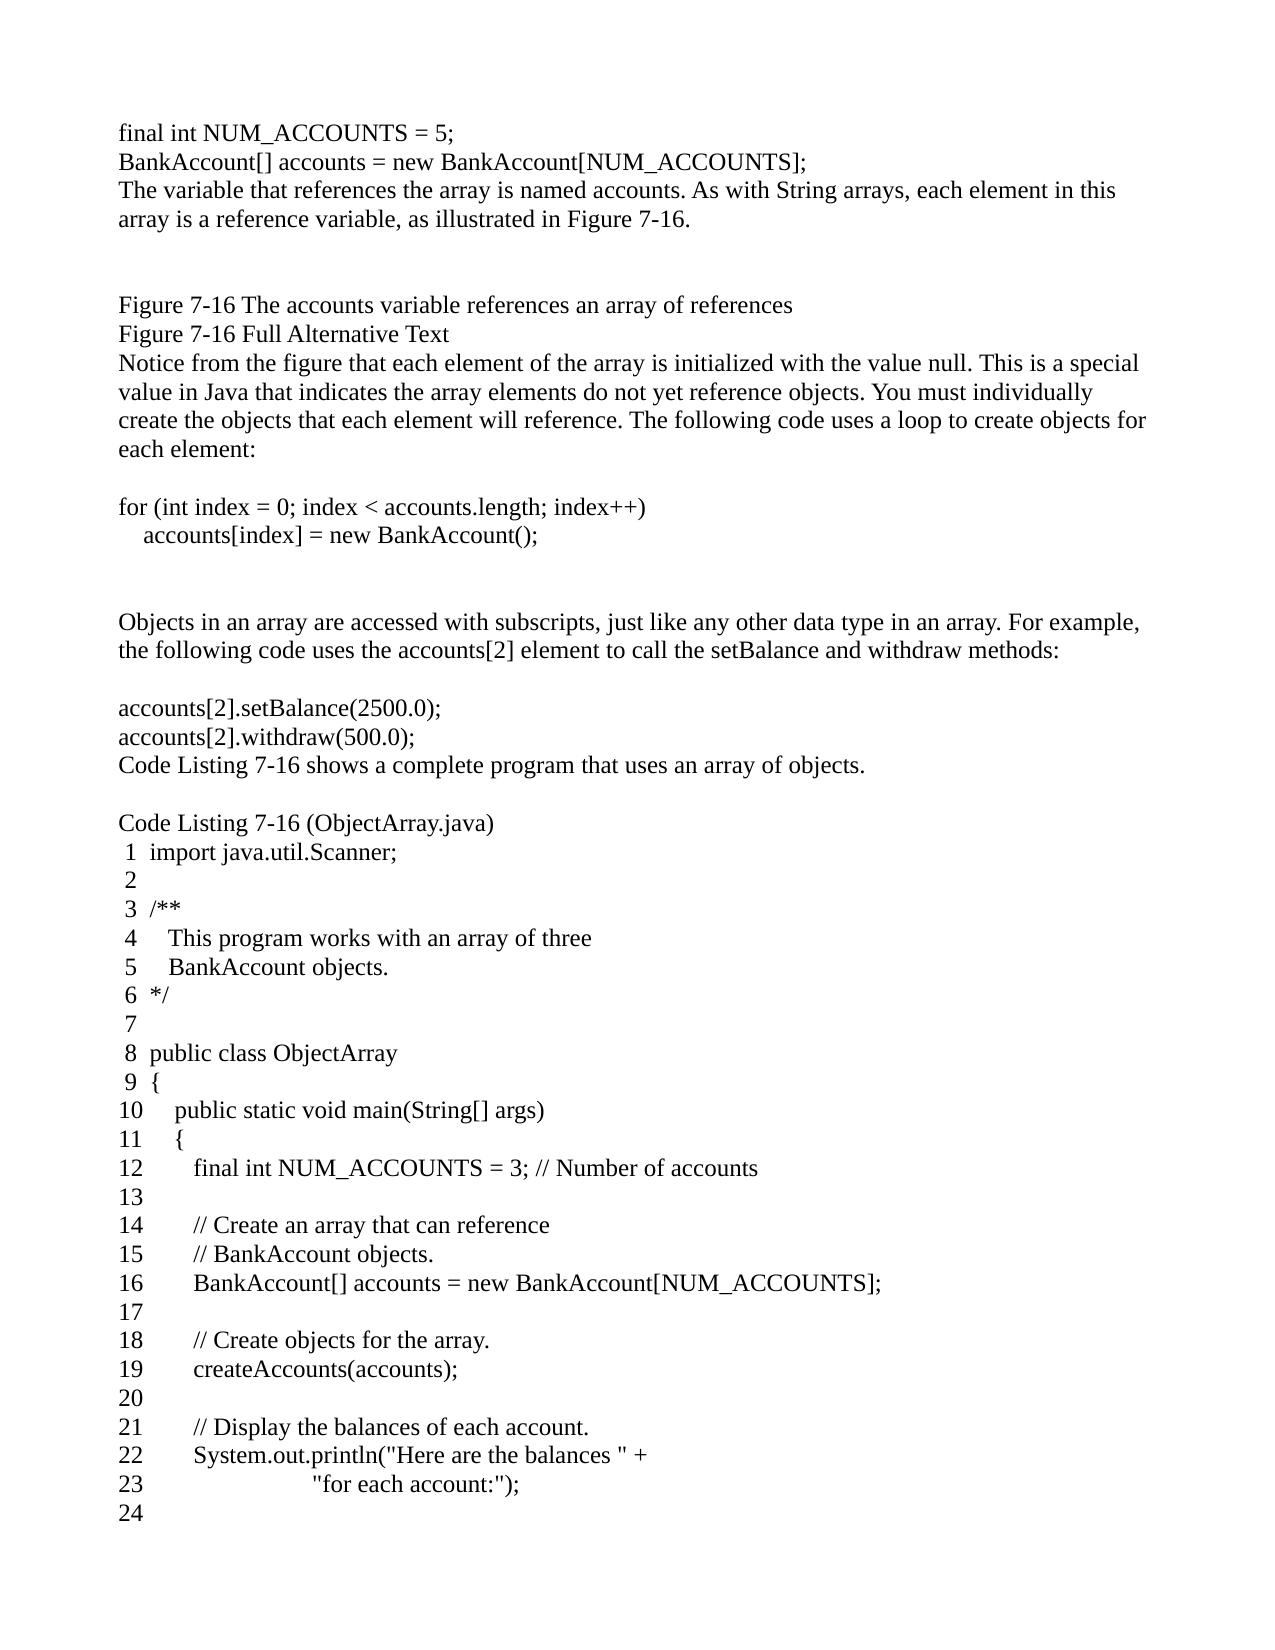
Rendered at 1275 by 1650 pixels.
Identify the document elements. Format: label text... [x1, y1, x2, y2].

text 20 [118, 1383, 1157, 1412]
text Code Listing 7-16 (ObjectArray.java) [118, 808, 1157, 837]
text 13 [118, 1182, 1157, 1211]
text 8 public class ObjectArray [118, 1038, 1157, 1067]
text Figure 7-16 Full Alternative Text [118, 319, 1157, 348]
text 12 final int NUM_ACCOUNTS = 3; // Number of accounts [118, 1153, 1157, 1182]
text BankAccount[] accounts = new BankAccount[NUM_ACCOUNTS]; [118, 147, 1157, 176]
text 4 This program works with an array of three [118, 923, 1157, 952]
text final int NUM_ACCOUNTS = 5; [118, 118, 1157, 147]
text 23 "for each account:"); [118, 1469, 1157, 1498]
text 19 createAccounts(accounts); [118, 1354, 1157, 1383]
text 21 // Display the balances of each account. [118, 1412, 1157, 1441]
text Objects in an array are accessed with subscripts, just like any other data type in an array. For example, the following code uses the accounts[2] element to call the setBalance and withdraw methods: [118, 607, 1157, 664]
text 5 BankAccount objects. [118, 952, 1157, 981]
text Code Listing 7-16 shows a complete program that uses an array of objects. [118, 751, 1157, 779]
text accounts[2].withdraw(500.0); [118, 722, 1157, 751]
text The variable that references the array is named accounts. As with String arrays, each element in this array is a reference variable, as illustrated in Figure 7-16. [118, 176, 1157, 233]
text for (int index = 0; index < accounts.length; index++) [118, 492, 1157, 521]
text 7 [118, 1009, 1157, 1038]
text 16 BankAccount[] accounts = new BankAccount[NUM_ACCOUNTS]; [118, 1268, 1157, 1297]
text 15 // BankAccount objects. [118, 1239, 1157, 1268]
text 17 [118, 1297, 1157, 1326]
text 1 import java.util.Scanner; [118, 837, 1157, 866]
text 6 */ [118, 981, 1157, 1009]
text accounts[2].setBalance(2500.0); [118, 693, 1157, 722]
text 14 // Create an array that can reference [118, 1211, 1157, 1239]
text 9 { [118, 1067, 1157, 1096]
text Figure 7-16 The accounts variable references an array of references [118, 291, 1157, 319]
text 18 // Create objects for the array. [118, 1326, 1157, 1354]
text 3 /** [118, 894, 1157, 923]
text 11 { [118, 1124, 1157, 1153]
text Notice from the figure that each element of the array is initialized with the value null. This is a special value in Java that indicates the array elements do not yet reference objects. You must individually create the objects that each element will reference. The following code uses a loop to create objects for each element: [118, 348, 1157, 463]
text 24 [118, 1498, 1157, 1527]
text 2 [118, 866, 1157, 894]
text 22 System.out.println("Here are the balances " + [118, 1441, 1157, 1469]
text accounts[index] = new BankAccount(); [118, 521, 1157, 549]
text 10 public static void main(String[] args) [118, 1096, 1157, 1124]
